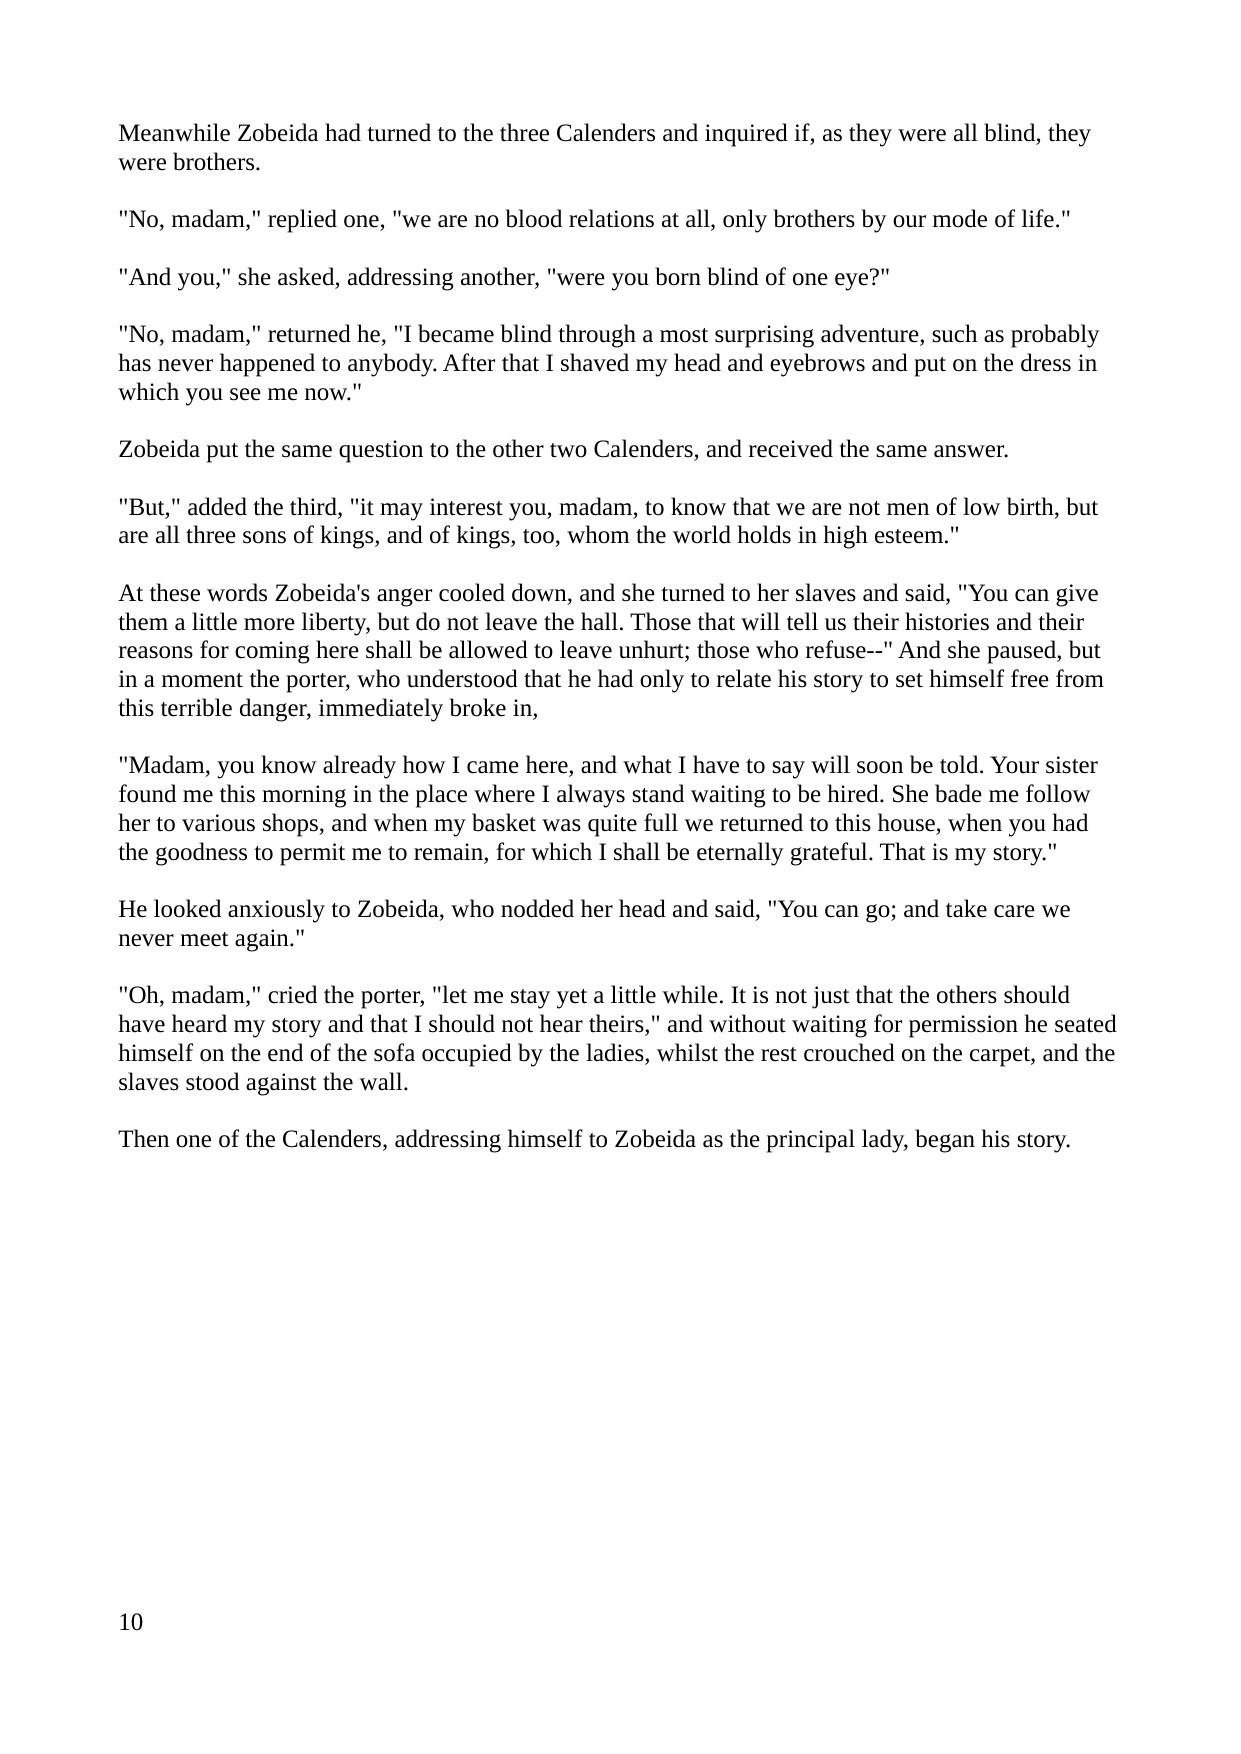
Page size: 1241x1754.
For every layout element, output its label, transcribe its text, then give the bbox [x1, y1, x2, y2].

text Then one of the Calenders, addressing himself to Zobeida as the principal lady, began his story. [118, 1124, 1122, 1153]
text "And you," she asked, addressing another, "were you born blind of one eye?" [118, 262, 1122, 291]
text "Madam, you know already how I came here, and what I have to say will soon be told. Your sister found me this morning in the place where I always stand waiting to be hired. She bade me follow her to various shops, and when my basket was quite full we returned to this house, when you had the goodness to permit me to remain, for which I shall be eternally grateful. That is my story." [118, 751, 1122, 866]
text "Oh, madam," cried the porter, "let me stay yet a little while. It is not just that the others should have heard my story and that I should not hear theirs," and without waiting for permission he seated himself on the end of the sofa occupied by the ladies, whilst the rest crouched on the carpet, and the slaves stood against the wall. [118, 981, 1122, 1096]
text At these words Zobeida's anger cooled down, and she turned to her slaves and said, "You can give them a little more liberty, but do not leave the hall. Those that will tell us their histories and their reasons for coming here shall be allowed to leave unhurt; those who refuse--" And she paused, but in a moment the porter, who understood that he had only to relate his story to set himself free from this terrible danger, immediately broke in, [118, 578, 1122, 722]
text "But," added the third, "it may interest you, madam, to know that we are not men of low birth, but are all three sons of kings, and of kings, too, whom the world holds in high esteem." [118, 492, 1122, 549]
text He looked anxiously to Zobeida, who nodded her head and said, "You can go; and take care we never meet again." [118, 894, 1122, 952]
text Meanwhile Zobeida had turned to the three Calenders and inquired if, as they were all blind, they were brothers. [118, 118, 1122, 176]
text "No, madam," replied one, "we are no blood relations at all, only brothers by our mode of life." [118, 204, 1122, 233]
text Zobeida put the same question to the other two Calenders, and received the same answer. [118, 434, 1122, 463]
text "No, madam," returned he, "I became blind through a most surprising adventure, such as probably has never happened to anybody. After that I shaved my head and eyebrows and put on the dress in which you see me now." [118, 319, 1122, 406]
